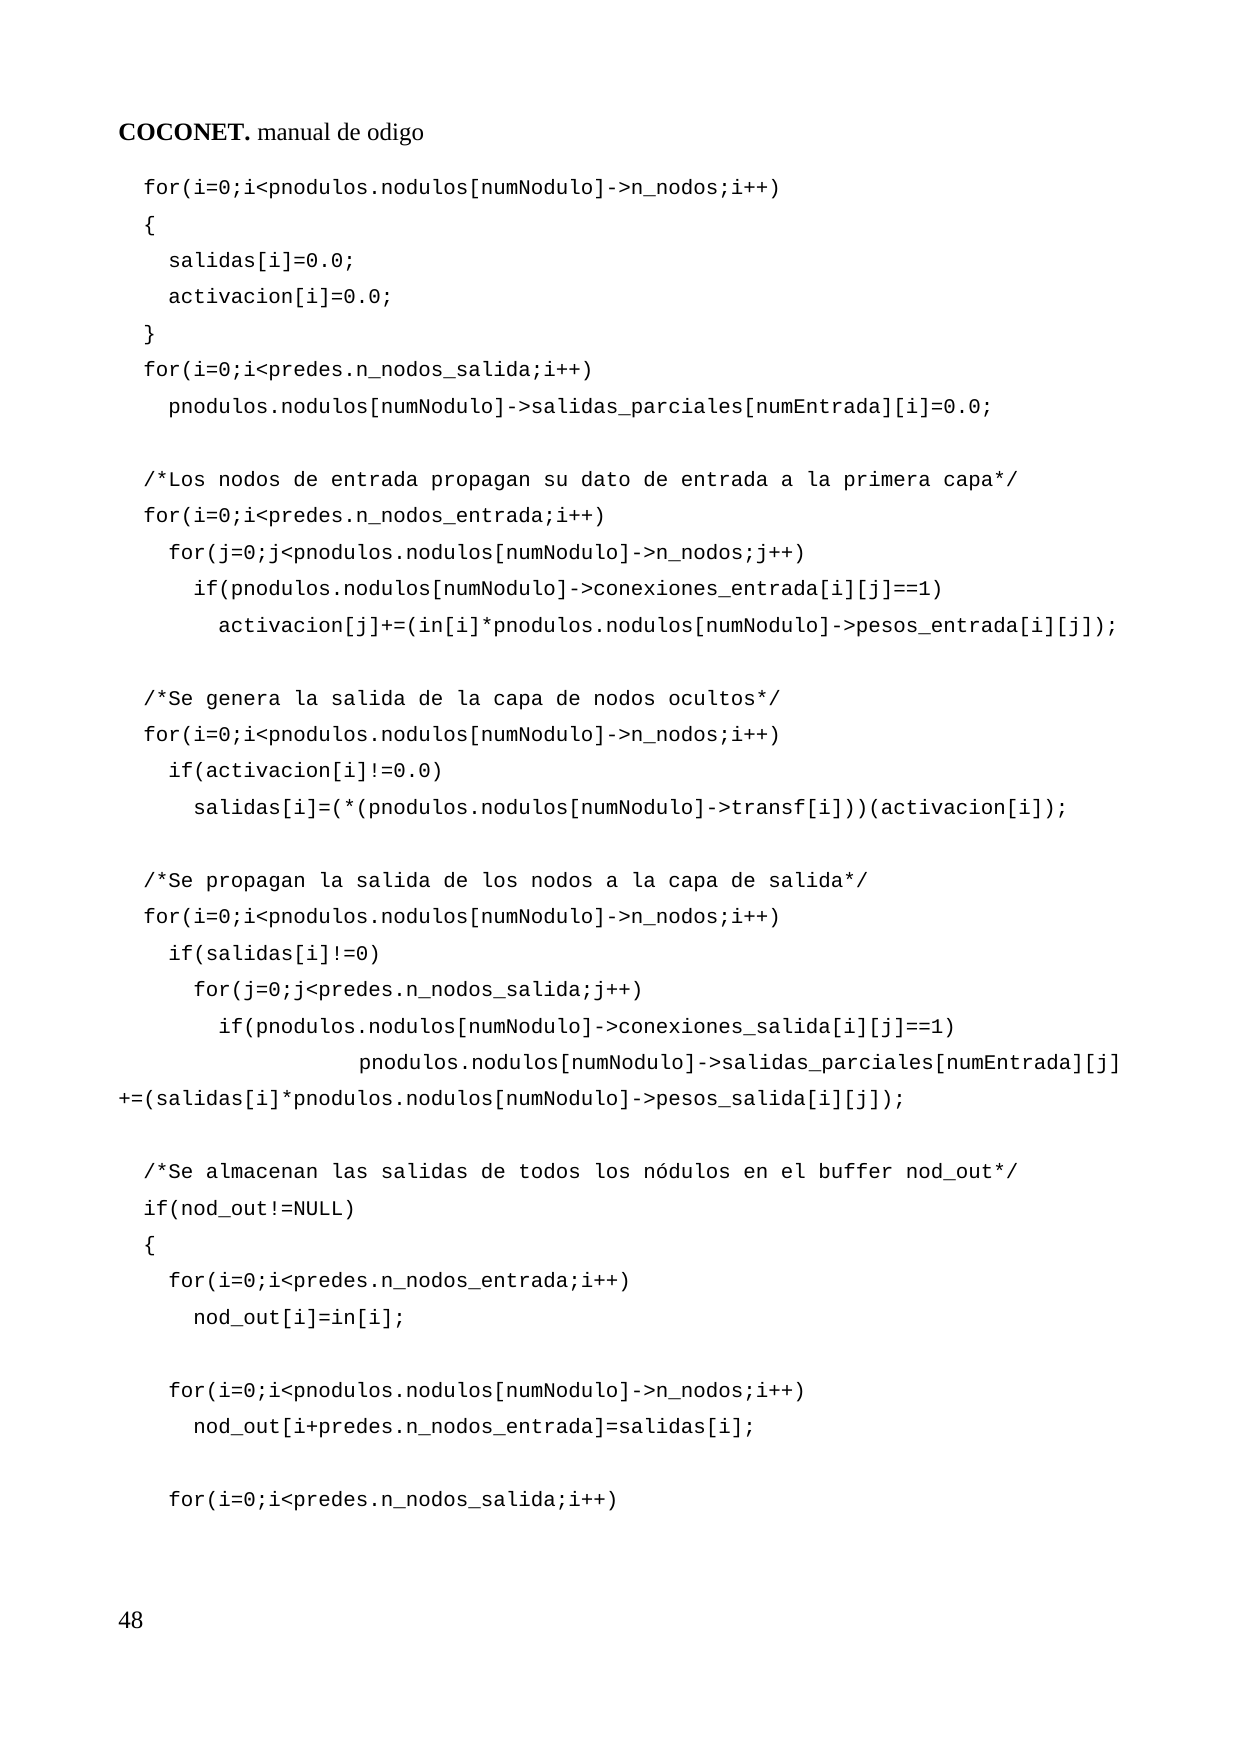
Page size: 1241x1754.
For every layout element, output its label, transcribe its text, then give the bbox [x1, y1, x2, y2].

text } [118, 323, 1122, 347]
text pnodulos.nodulos[numNodulo]->salidas_parciales[numEntrada][i]=0.0; [118, 396, 1122, 420]
text activacion[j]+=(in[i]*pnodulos.nodulos[numNodulo]->pesos_entrada[i][j]); [118, 614, 1122, 638]
text for(i=0;i<pnodulos.nodulos[numNodulo]->n_nodos;i++) [118, 724, 1122, 748]
text if(pnodulos.nodulos[numNodulo]->conexiones_entrada[i][j]==1) [118, 578, 1122, 602]
text { [118, 1234, 1122, 1258]
text /*Se genera la salida de la capa de nodos ocultos*/ [118, 687, 1122, 711]
text pnodulos.nodulos[numNodulo]->salidas_parciales[numEntrada][j]+=(salidas[i]*pnodulos.nodulos[numNodulo]->pesos_salida[i][j]); [118, 1052, 1122, 1112]
text { [118, 213, 1122, 237]
text for(i=0;i<pnodulos.nodulos[numNodulo]->n_nodos;i++) [118, 1380, 1122, 1404]
text if(salidas[i]!=0) [118, 943, 1122, 967]
text for(i=0;i<predes.n_nodos_salida;i++) [118, 359, 1122, 383]
text /*Los nodos de entrada propagan su dato de entrada a la primera capa*/ [118, 469, 1122, 493]
text activacion[i]=0.0; [118, 286, 1122, 310]
text /*Se almacenan las salidas de todos los nódulos en el buffer nod_out*/ [118, 1161, 1122, 1185]
text for(j=0;j<pnodulos.nodulos[numNodulo]->n_nodos;j++) [118, 542, 1122, 566]
text /*Se propagan la salida de los nodos a la capa de salida*/ [118, 870, 1122, 894]
text if(activacion[i]!=0.0) [118, 760, 1122, 784]
text salidas[i]=(*(pnodulos.nodulos[numNodulo]->transf[i]))(activacion[i]); [118, 797, 1122, 821]
text nod_out[i+predes.n_nodos_entrada]=salidas[i]; [118, 1416, 1122, 1440]
text for(i=0;i<predes.n_nodos_entrada;i++) [118, 1270, 1122, 1294]
text for(i=0;i<pnodulos.nodulos[numNodulo]->n_nodos;i++) [118, 906, 1122, 930]
text for(i=0;i<predes.n_nodos_salida;i++) [118, 1489, 1122, 1513]
text for(i=0;i<pnodulos.nodulos[numNodulo]->n_nodos;i++) [118, 177, 1122, 201]
text salidas[i]=0.0; [118, 250, 1122, 274]
text if(pnodulos.nodulos[numNodulo]->conexiones_salida[i][j]==1) [118, 1016, 1122, 1039]
text for(j=0;j<predes.n_nodos_salida;j++) [118, 979, 1122, 1003]
text if(nod_out!=NULL) [118, 1197, 1122, 1221]
text nod_out[i]=in[i]; [118, 1307, 1122, 1331]
text for(i=0;i<predes.n_nodos_entrada;i++) [118, 505, 1122, 529]
